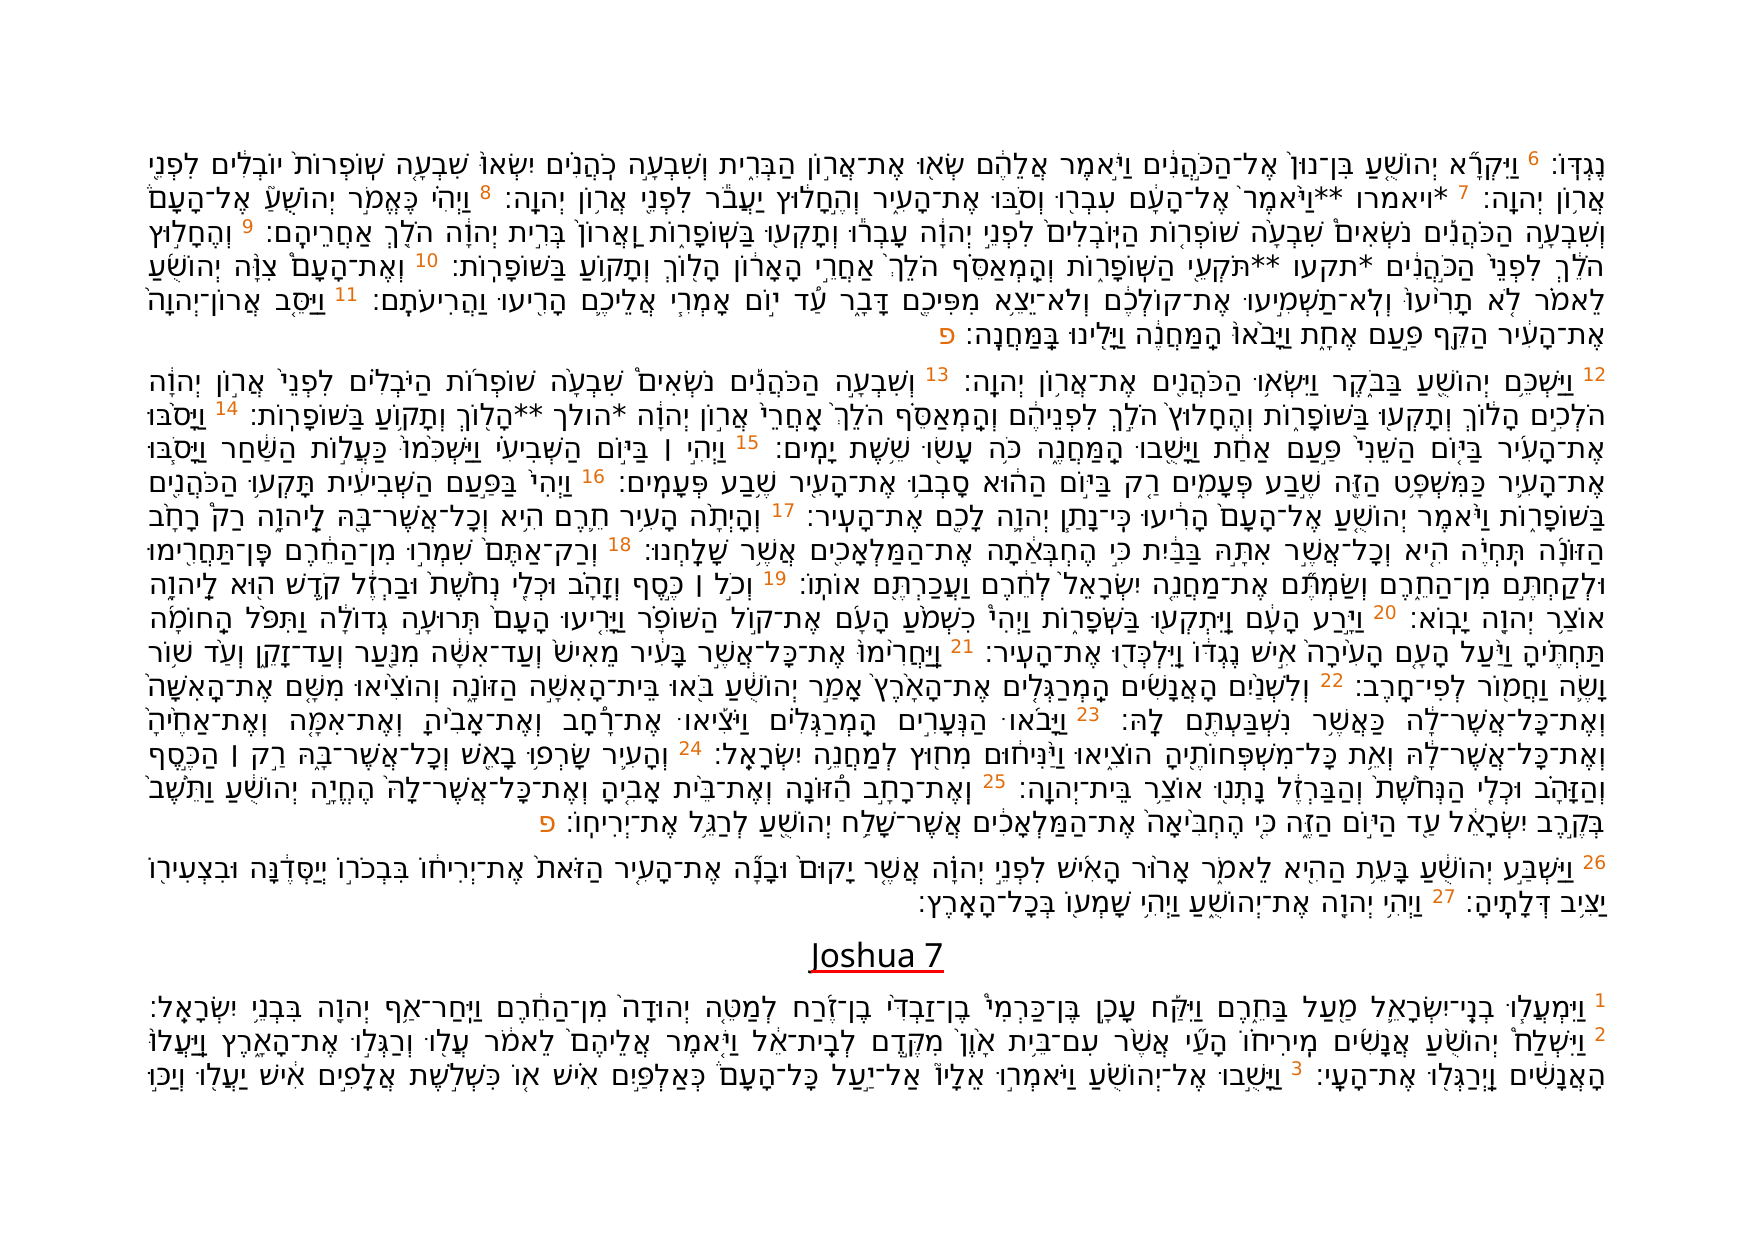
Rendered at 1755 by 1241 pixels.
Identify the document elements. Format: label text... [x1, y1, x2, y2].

text 1 וִֽירִיחוֹ֙ סֹגֶ֣רֶת וּמְסֻגֶּ֔רֶת מִפְּנֵ֖י בְּנֵ֣י יִשְׂרָאֵ֑ל אֵ֥ין יוֹצֵ֖א וְאֵ֥ין בָּֽא׃ ס ‬‬‬2 וַיֹּ֤אמֶר יְהוָה֙ אֶל־יְהוֹשֻׁ֔עַ רְאֵה֙ נָתַ֣תִּי בְיָֽדְךָ֔ אֶת־יְרִיח֖וֹ וְאֶת־מַלְכָּ֑הּ גִּבּוֹרֵ֖י הֶחָֽיִל׃ ‬‬3 וְסַבֹּתֶ֣ם אֶת־הָעִ֗יר כֹּ֚ל אַנְשֵׁ֣י הַמִּלְחָמָ֔ה הַקֵּ֥יף אֶת־הָעִ֖יר פַּ֣עַם אֶחָ֑ת כֹּ֥ה תַעֲשֶׂ֖ה שֵׁ֥שֶׁת יָמִֽים׃ ‬‬4 וְשִׁבְעָ֣ה כֹהֲנִ֡ים יִשְׂאוּ֩ שִׁבְעָ֨ה שׁוֹפְר֤וֹת הַיּֽוֹבְלִים֙ לִפְנֵ֣י הָאָר֔וֹן וּבַיּוֹם֙ הַשְּׁבִיעִ֔י תָּסֹ֥בּוּ אֶת־הָעִ֖יר שֶׁ֣בַע פְּעָמִ֑ים וְהַכֹּ֣הֲנִ֔ים יִתְקְע֖וּ בַּשּׁוֹפָרֽוֹת׃ ‬‬5 וְהָיָ֞ה בִּמְשֹׁ֣ךְ ׀ בְּקֶ֣רֶן הַיּוֹבֵ֗ל *בשמעכם **כְּשָׁמְעֲכֶם֙ אֶת־ק֣וֹל הַשּׁוֹפָ֔ר יָרִ֥יעוּ כָל־הָעָ֖ם תְּרוּעָ֣ה גְדוֹלָ֑ה וְנָ֨פְלָ֜ה חוֹמַ֤ת הָעִיר֙ תַּחְתֶּ֔יהָ וְעָל֥וּ הָעָ֖ם אִ֥ישׁ נֶגְדּֽוֹ׃ ‬‬6 וַיִּקְרָ֞א יְהוֹשֻׁ֤עַ בִּן־נוּן֙ אֶל־הַכֹּ֣הֲנִ֔ים וַיֹּ֣אמֶר אֲלֵהֶ֔ם שְׂא֖וּ אֶת־אֲר֣וֹן הַבְּרִ֑ית וְשִׁבְעָ֣ה כֹֽהֲנִ֗ים יִשְׂאוּ֙ שִׁבְעָ֤ה שֽׁוֹפְרוֹת֙ יוֹבְלִ֔ים לִפְנֵ֖י אֲר֥וֹן יְהוָֽה׃ ‬‬7 *ויאמרו **וַיֹּ֙אמֶר֙ אֶל־הָעָ֔ם עִבְר֖וּ וְסֹ֣בּוּ אֶת־הָעִ֑יר וְהֶ֣חָל֔וּץ יַעֲבֹ֕ר לִפְנֵ֖י אֲר֥וֹן יְהוָֽה׃ ‬‬8 וַיְהִ֗י כֶּאֱמֹ֣ר יְהוֹשֻׁעַ֮ אֶל־הָעָם֒ וְשִׁבְעָ֣ה הַכֹּהֲנִ֡ים נֹשְׂאִים֩ שִׁבְעָ֨ה שׁוֹפְר֤וֹת הַיּֽוֹבְלִים֙ לִפְנֵ֣י יְהוָ֔ה עָבְר֕וּ וְתָקְע֖וּ בַּשּֽׁוֹפָר֑וֹת וֽ͏ַאֲרוֹן֙ בְּרִ֣ית יְהוָ֔ה הֹלֵ֖ךְ אַחֲרֵיהֶֽם׃ ‬‬9 וְהֶחָל֣וּץ הֹלֵ֔ךְ לִפְנֵי֙ הַכֹּ֣הֲנִ֔ים *תקעו **תֹּקְעֵ֖י הַשּֽׁוֹפָר֑וֹת וְהַֽמְאַסֵּ֗ף הֹלֵךְ֙ אַחֲרֵ֣י הָאָר֔וֹן הָל֖וֹךְ וְתָק֥וֹעַ בַּשּׁוֹפָרֽוֹת׃ ‬‬10 וְאֶת־הָעָם֩ צִוָּ֨ה יְהוֹשֻׁ֜עַ לֵאמֹ֗ר לֹ֤א תָרִ֙יעוּ֙ וְלֹֽא־תַשְׁמִ֣יעוּ אֶת־קוֹלְכֶ֔ם וְלֹא־יֵצֵ֥א מִפִּיכֶ֖ם דָּבָ֑ר עַ֠ד י֣וֹם אָמְרִ֧י אֲלֵיכֶ֛ם הָרִ֖יעוּ וַהֲרִיעֹתֶֽם׃ ‬‬11 וַיַּסֵּ֤ב אֲרוֹן־יְהוָה֙ אֶת־הָעִ֔יר הַקֵּ֖ף פַּ֣עַם אֶחָ֑ת וַיָּבֹ֙אוּ֙ הַֽמַּחֲנֶ֔ה וַיָּלִ֖ינוּ בַּֽמַּחֲנֶֽה׃ פ ‬‬ [148, 148, 1606, 351]
text 12 וַיַּשְׁכֵּ֥ם יְהוֹשֻׁ֖עַ בַּבֹּ֑קֶר וַיִּשְׂא֥וּ הַכֹּהֲנִ֖ים אֶת־אֲר֥וֹן יְהוָֽה׃ ‬‬13 וְשִׁבְעָ֣ה הַכֹּהֲנִ֡ים נֹשְׂאִים֩ שִׁבְעָ֨ה שׁוֹפְר֜וֹת הַיֹּבְלִ֗ים לִפְנֵי֙ אֲר֣וֹן יְהוָ֔ה הֹלְכִ֣ים הָל֔וֹךְ וְתָקְע֖וּ בַּשּׁוֹפָר֑וֹת וְהֶחָלוּץ֙ הֹלֵ֣ךְ לִפְנֵיהֶ֔ם וְהֽ͏ַמְאַסֵּ֗ף הֹלֵךְ֙ אֽ͏ַחֲרֵי֙ אֲר֣וֹן יְהוָ֔ה *הולך **הָל֖וֹךְ וְתָק֥וֹעַ בַּשּׁוֹפָרֽוֹת׃ ‬‬14 וַיָּסֹ֨בּוּ אֶת־הָעִ֜יר בַּיּ֤וֹם הַשֵּׁנִי֙ פַּ֣עַם אַחַ֔ת וַיָּשֻׁ֖בוּ הַֽמַּחֲנֶ֑ה כֹּ֥ה עָשׂ֖וּ שֵׁ֥שֶׁת יָמִֽים׃ ‬‬15 וַיְהִ֣י ׀ בַּיּ֣וֹם הַשְּׁבִיעִ֗י וַיַּשְׁכִּ֙מוּ֙ כַּעֲל֣וֹת הַשַּׁ֔חַר וַיָּסֹ֧בּוּ אֶת־הָעִ֛יר כַּמִּשְׁפָּ֥ט הַזֶּ֖ה שֶׁ֣בַע פְּעָמִ֑ים רַ֚ק בַּיּ֣וֹם הַה֔וּא סָבְב֥וּ אֶת־הָעִ֖יר שֶׁ֥בַע פְּעָמִֽים׃ ‬‬16 וַיְהִי֙ בַּפַּ֣עַם הַשְּׁבִיעִ֔ית תָּקְע֥וּ הַכֹּהֲנִ֖ים בַּשּׁוֹפָר֑וֹת וַיֹּ֨אמֶר יְהוֹשֻׁ֤עַ אֶל־הָעָם֙ הָרִ֔יעוּ כִּֽי־נָתַ֧ן יְהוָ֛ה לָכֶ֖ם אֶת־הָעִֽיר׃ ‬‬17 וְהָיְתָ֨ה הָעִ֥יר חֵ֛רֶם הִ֥יא וְכָל־אֲשֶׁר־בָּ֖הּ לַֽיהוָ֑ה רַק֩ רָחָ֨ב הַזּוֹנָ֜ה תִּֽחְיֶ֗ה הִ֚יא וְכָל־אֲשֶׁ֣ר אִתָּ֣הּ בַּבַּ֔יִת כִּ֣י הֶחְבְּאַ֔תָה אֶת־הַמַּלְאָכִ֖ים אֲשֶׁ֥ר שָׁלָֽחְנוּ׃ ‬‬18 וְרַק־אַתֶּם֙ שִׁמְר֣וּ מִן־הַחֵ֔רֶם פֶּֽן־תַּחֲרִ֖ימוּ וּלְקַחְתֶּ֣ם מִן־הַחֵ֑רֶם וְשַׂמְתֶּ֞ם אֶת־מַחֲנֵ֤ה יִשְׂרָאֵל֙ לְחֵ֔רֶם וַעֲכַרְתֶּ֖ם אוֹתֽוֹ׃ ‬‬19 וְכֹ֣ל ׀ כֶּ֣סֶף וְזָהָ֗ב וּכְלֵ֤י נְחֹ֙שֶׁת֙ וּבַרְזֶ֔ל קֹ֥דֶשׁ ה֖וּא לַֽיהוָ֑ה אוֹצַ֥ר יְהוָ֖ה יָבֽוֹא׃ ‬‬20 וַיָּ֣רַע הָעָ֔ם וַֽיִּתְקְע֖וּ בַּשֹּֽׁפָר֑וֹת וַיְהִי֩ כִשְׁמֹ֨עַ הָעָ֜ם אֶת־ק֣וֹל הַשּׁוֹפָ֗ר וַיָּרִ֤יעוּ הָעָם֙ תְּרוּעָ֣ה גְדוֹלָ֔ה וַתִּפֹּ֨ל הַֽחוֹמָ֜ה תַּחְתֶּ֗יהָ וַיַּ֨עַל הָעָ֤ם הָעִ֙ירָה֙ אִ֣ישׁ נֶגְדּ֔וֹ וַֽיִּלְכְּד֖וּ אֶת־הָעִֽיר׃ ‬‬21 וַֽיַּחֲרִ֙ימוּ֙ אֶת־כָּל־אֲשֶׁ֣ר בָּעִ֔יר מֵאִישׁ֙ וְעַד־אִשָּׁ֔ה מִנַּ֖עַר וְעַד־זָקֵ֑ן וְעַ֨ד שׁ֥וֹר וָשֶׂ֛ה וַחֲמ֖וֹר לְפִי־חָֽרֶב׃ ‬‬22 וְלִשְׁנַ֨יִם הָאֲנָשִׁ֜ים הַֽמְרַגְּלִ֤ים אֶת־הָאָ֙רֶץ֙ אָמַ֣ר יְהוֹשֻׁ֔עַ בֹּ֖אוּ בֵּית־הָאִשָּׁ֣ה הַזּוֹנָ֑ה וְהוֹצִ֨יאוּ מִשָּׁ֤ם אֶת־הָֽאִשָּׁה֙ וְאֶת־כָּל־אֲשֶׁר־לָ֔הּ כַּאֲשֶׁ֥ר נִשְׁבַּעְתֶּ֖ם לָֽהּ׃ ‬‬23 וַיָּבֹ֜אוּ הַנְּעָרִ֣ים הַֽמְרַגְּלִ֗ים וַיֹּצִ֡יאוּ אֶת־רָ֠חָב וְאֶת־אָבִ֨יהָ וְאֶת־אִמָּ֤הּ וְאֶת־אַחֶ֙יהָ֙ וְאֶת־כָּל־אֲשֶׁר־לָ֔הּ וְאֵ֥ת כָּל־מִשְׁפְּחוֹתֶ֖יהָ הוֹצִ֑יאוּ וַיַּ֨נִּיח֔וּם מִח֖וּץ לְמַחֲנֵ֥ה יִשְׂרָאֵֽל׃ ‬‬24 וְהָעִ֛יר שָׂרְפ֥וּ בָאֵ֖שׁ וְכָל־אֲשֶׁר־בָּ֑הּ רַ֣ק ׀ הַכֶּ֣סֶף וְהַזָּהָ֗ב וּכְלֵ֤י הַנְּחֹ֙שֶׁת֙ וְהַבַּרְזֶ֔ל נָתְנ֖וּ אוֹצַ֥ר בֵּית־יְהוָֽה׃ ‬‬25 וְֽאֶת־רָחָ֣ב הַ֠זּוֹנָה וְאֶת־בֵּ֨ית אָבִ֤יהָ וְאֶת־כָּל־אֲשֶׁר־לָהּ֙ הֶחֱיָ֣ה יְהוֹשֻׁ֔עַ וַתֵּ֙שֶׁב֙ בְּקֶ֣רֶב יִשְׂרָאֵ֔ל עַ֖ד הַיּ֣וֹם הַזֶּ֑ה כִּ֤י הֶחְבִּ֙יאָה֙ אֶת־הַמַּלְאָכִ֔ים אֲשֶׁר־שָׁלַ֥ח יְהוֹשֻׁ֖עַ לְרַגֵּ֥ל אֶת־יְרִיחֽוֹ׃ פ ‬‬ [148, 364, 1606, 839]
text 26 וַיַּשְׁבַּ֣ע יְהוֹשֻׁ֔עַ בָּעֵ֥ת הַהִ֖יא לֵאמֹ֑ר אָר֨וּר הָאִ֜ישׁ לִפְנֵ֣י יְהוָ֗ה אֲשֶׁ֤ר יָקוּם֙ וּבָנָ֞ה אֶת־הָעִ֤יר הַזֹּאת֙ אֶת־יְרִיח֔וֹ בִּבְכֹר֣וֹ יְיַסְּדֶ֔נָּה וּבִצְעִיר֖וֹ יַצִּ֥יב דְּלָתֶֽיהָ׃ ‬‬27 וַיְהִ֥י יְהוָ֖ה אֶת־יְהוֹשֻׁ֑עַ וַיְהִ֥י שָׁמְע֖וֹ בְּכָל־הָאָֽרֶץ׃ ‬‬ [148, 852, 1606, 920]
text 1 וַיִּמְעֲל֧וּ בְנֵֽי־יִשְׂרָאֵ֛ל מַ֖עַל בַּחֵ֑רֶם וַיִּקַּ֡ח עָכָ֣ן בֶּן־כַּרְמִי֩ בֶן־זַבְדִּ֨י בֶן־זֶ֜רַח לְמַטֵּ֤ה יְהוּדָה֙ מִן־הַחֵ֔רֶם וַיִּֽחַר־אַ֥ף יְהוָ֖ה בִּבְנֵ֥י יִשְׂרָאֵֽל׃ 2 וַיִּשְׁלַח֩ יְהוֹשֻׁ֨עַ אֲנָשִׁ֜ים מִֽירִיח֗וֹ הָעַ֞י אֲשֶׁ֨ר עִם־בֵּ֥ית אָ֙וֶן֙ מִקֶּ֣דֶם לְבֵֽית־אֵ֔ל וַיֹּ֤אמֶר אֲלֵיהֶם֙ לֵאמֹ֔ר עֲל֖וּ וְרַגְּל֣וּ אֶת־הָאָ֑רֶץ וַֽיַּעֲלוּ֙ הָאֲנָשִׁ֔ים וַֽיְרַגְּל֖וּ אֶת־הָעָֽי׃ ‬‬3 וַיָּשֻׁ֣בוּ אֶל־יְהוֹשֻׁ֗עַ וַיֹּאמְר֣וּ אֵלָיו֮ אַל־יַ֣עַל כָּל־הָעָם֒ כְּאַלְפַּ֣יִם אִ֗ישׁ א֚וֹ כִּשְׁלֹ֣שֶׁת אֲלָפִ֣ים אִ֔ישׁ יַעֲל֖וּ וְיַכּ֣וּ אֶת־הָעָ֑י אַל־תְּיַגַּע־שָׁ֙מָּה֙ אֶת־כָּל־הָעָ֔ם כִּ֥י מְעַ֖ט הֵֽמָּה׃ ‬‬4 וַיַּעֲל֤וּ מִן־הָעָם֙ שָׁ֔מָּה כִּשְׁלֹ֥שֶׁת אֲלָפִ֖ים אִ֑ישׁ וַיָּנֻ֕סוּ לִפְנֵ֖י אַנְשֵׁ֥י הָעָֽי׃ ‬‬5 וַיַּכּ֨וּ מֵהֶ֜ם אַנְשֵׁ֣י הָעַ֗י כִּשְׁלֹשִׁ֤ים וְשִׁשָּׁה֙ אִ֔ישׁ וַֽיִּרְדְּפ֞וּם לִפְנֵ֤י הַשַּׁ֙עַר֙ עַד־הַשְּׁבָרִ֔ים וַיַּכּ֖וּם בַּמּוֹרָ֑ד וַיִּמַּ֥ס לְבַב־הָעָ֖ם וַיְהִ֥י לְמָֽיִם׃ ‬‬6 וַיִּקְרַ֨ע יְהוֹשֻׁ֜עַ שִׂמְלֹתָ֗יו וַיִּפֹּל֩ עַל־פָּנָ֨יו אַ֜רְצָה לִפְנֵ֨י אֲר֤וֹן יְהוָה֙ עַד־הָעֶ֔רֶב ה֖וּא וְזִקְנֵ֣י יִשְׂרָאֵ֑ל וַיַּעֲל֥וּ עָפָ֖ר עַל־רֹאשָֽׁם׃ ‬‬7 וַיֹּ֨אמֶר יְהוֹשֻׁ֜עַ אֲהָ֣הּ ׀ אֲדֹנָ֣י יְהוִ֗ה לָ֠מָה הֵעֲבַ֨רְתָּ הַעֲבִ֜יר אֶת־הָעָ֤ם הַזֶּה֙ אֶת־הַיַּרְדֵּ֔ן לָתֵ֥ת אֹתָ֛נוּ בְּיַ֥ד הָאֱמֹרִ֖י לְהַאֲבִידֵ֑נוּ וְלוּ֙ הוֹאַ֣לְנוּ וַנֵּ֔שֶׁב בְּעֵ֖בֶר הַיַּרְדֵּֽן׃ ‬‬8 בִּ֖י אֲדֹנָ֑י מָ֣ה אֹמַ֔ר אַ֠חֲרֵי אֲשֶׁ֨ר הָפַ֧ךְ יִשְׂרָאֵ֛ל עֹ֖רֶף לִפְנֵ֥י אֹיְבָֽיו׃ ‬‬9 וְיִשְׁמְע֣וּ הַֽכְּנַעֲנִ֗י וְכֹל֙ יֹשְׁבֵ֣י הָאָ֔רֶץ וְנָסַ֣בּוּ עָלֵ֔ינוּ וְהִכְרִ֥יתוּ אֶת־שְׁמֵ֖נוּ מִן־הָאָ֑רֶץ וּמַֽה־תַּעֲשֵׂ֖ה לְשִׁמְךָ֥ הַגָּדֽוֹל׃ ס ‬‬10 וַיֹּ֧אמֶר יְהוָ֛ה אֶל־יְהוֹשֻׁ֖עַ קֻ֣ם לָ֑ךְ לָ֣מָּה זֶּ֔ה אַתָּ֖ה נֹפֵ֥ל עַל־פָּנֶֽיךָ׃ ‬‬11 חָטָא֙ יִשְׂרָאֵ֔ל וְגַם֙ עָבְר֣וּ אֶת־בְּרִיתִ֔י אֲשֶׁ֥ר צִוִּ֖יתִי אוֹתָ֑ם וְגַ֤ם לָֽקְחוּ֙ מִן־הַחֵ֔רֶם וְגַ֤ם גָּֽנְבוּ֙ וְגַ֣ם כִּֽחֲשׁ֔וּ וְגַ֖ם שָׂ֥מוּ בִכְלֵיהֶֽם׃ ‬‬12 וְלֹ֨א יֻכְל֜וּ בְּנֵ֣י יִשְׂרָאֵ֗ל לָקוּם֙ לִפְנֵ֣י אֹיְבֵיהֶ֔ם עֹ֗רֶף יִפְנוּ֙ לִפְנֵ֣י אֹֽיְבֵיהֶ֔ם כִּ֥י הָי֖וּ לְחֵ֑רֶם לֹ֤א אוֹסִיף֙ לִֽהְי֣וֹת עִמָּכֶ֔ם אִם־לֹ֥א תַשְׁמִ֛ידוּ הַחֵ֖רֶם מִֽקִּרְבְּכֶֽם׃ ‬‬13 קֻ֚ם קַדֵּ֣שׁ אֶת־הָעָ֔ם וְאָמַרְתָּ֖ הִתְקַדְּשׁ֣וּ לְמָחָ֑ר כִּ֣י כֹה֩ אָמַ֨ר יְהוָ֜ה אֱלֹהֵ֣י יִשְׂרָאֵ֗ל חֵ֤רֶם בְּקִרְבְּךָ֙ יִשְׂרָאֵ֔ל לֹ֣א תוּכַ֗ל לָקוּם֙ לִפְנֵ֣י אֹיְבֶ֔יךָ עַד־הֲסִירְכֶ֥ם הַחֵ֖רֶם מִֽקִּרְבְּכֶֽם׃ ‬‬14 וְנִקְרַבְתֶּ֥ם בַּבֹּ֖קֶר לְשִׁבְטֵיכֶ֑ם וְהָיָ֡ה הַשֵּׁבֶט֩ אֲשֶׁר־יִלְכְּדֶ֨נּוּ יְהוָ֜ה יִקְרַ֣ב לַמִּשְׁפָּח֗וֹת וְהַמִּשְׁפָּחָ֞ה אֲשֶֽׁר־יִלְכְּדֶ֤נָּה יְהוָה֙ תִּקְרַ֣ב לַבָּתִּ֔ים וְהַבַּ֙יִת֙ אֲשֶׁ֣ר יִלְכְּדֶ֣נּוּ יְהוָ֔ה יִקְרַ֖ב לַגְּבָרִֽים׃ ‬‬15 וְהָיָה֙ הַנִּלְכָּ֣ד בַּחֵ֔רֶם יִשָּׂרֵ֣ף בָּאֵ֔שׁ אֹת֖וֹ וְאֶת־כָּל־אֲשֶׁר־ל֑וֹ כִּ֤י עָבַר֙ אֶת־בְּרִ֣ית יְהוָ֔ה וְכִֽי־עָשָׂ֥ה נְבָלָ֖ה בְּיִשְׂרָאֵֽל׃ ‬‬16 וַיַּשְׁכֵּ֤ם יְהוֹשֻׁ֙עַ֙ בַּבֹּ֔קֶר וַיַּקְרֵ֥ב אֶת־יִשְׂרָאֵ֖ל לִשְׁבָטָ֑יו וַיִּלָּכֵ֖ד שֵׁ֥בֶט יְהוּדָֽה׃ ‬‬17 וַיַּקְרֵב֙ אֶת־מִשְׁפַּ֣חַת יְהוּדָ֔ה וַיִּלְכֹּ֕ד אֵ֖ת מִשְׁפַּ֣חַת הַזַּרְחִ֑י וַיַּקְרֵ֞ב אֶת־מִשְׁפַּ֤חַת הַזַּרְחִי֙ לַגְּבָרִ֔ים וַיִּלָּכֵ֖ד זַבְדִּֽי׃ ‬‬18 וַיַּקְרֵ֥ב אֶת־בֵּית֖וֹ לַגְּבָרִ֑ים וַיִּלָּכֵ֗ד עָכָ֞ן בֶּן־כַּרְמִ֧י בֶן־זַבְדִּ֛י בֶּן־זֶ֖רַח לְמַטֵּ֥ה יְהוּדָֽה׃ ‬‬19 וַיֹּ֨אמֶר יְהוֹשֻׁ֜עַ אֶל־עָכָ֗ן בְּנִי֙ שִֽׂים־נָ֣א כָב֗וֹד לַֽיהוָ֛ה אֱלֹהֵ֥י יִשְׂרָאֵ֖ל וְתֶן־ל֣וֹ תוֹדָ֑ה וְהַגֶּד־נָ֥א לִי֙ מֶ֣ה עָשִׂ֔יתָ אַל־תְּכַחֵ֖ד מִמֶּֽנִּי׃ ‬‬20 וַיַּ֧עַן עָכָ֛ן אֶת־יְהוֹשֻׁ֖עַ וַיֹּאמַ֑ר אָמְנָ֗ה אָנֹכִ֤י חָטָ֙אתִי֙ לַֽיהוָה֙ אֱלֹהֵ֣י יִשְׂרָאֵ֔ל וְכָזֹ֥את וְכָזֹ֖את עָשִֽׂיתִי׃ ‬‬21 *ואראה **וָאֵ֣רֶא בַשָּׁלָ֡ל אַדֶּ֣רֶת שִׁנְעָר֩ אַחַ֨ת טוֹבָ֜ה וּמָאתַ֧יִם שְׁקָלִ֣ים כֶּ֗סֶף וּלְשׁ֨וֹן זָהָ֤ב אֶחָד֙ חֲמִשִּׁ֤ים שְׁקָלִים֙ מִשְׁקָל֔וֹ וָֽאֶחְמְדֵ֖ם וָֽאֶקָּחֵ֑ם וְהִנָּ֨ם טְמוּנִ֥ים בָּאָ֛רֶץ בְּת֥וֹךְ הָאֽ͏ָהֳלִ֖י וְהַכֶּ֥סֶף תַּחְתֶּֽיהָ׃ ‬‬22 וַיִּשְׁלַ֤ח יְהוֹשֻׁ֙עַ֙ מַלְאָכִ֔ים וַיָּרֻ֖צוּ הָאֹ֑הֱלָה וְהִנֵּ֧ה טְמוּנָ֛ה בְּאָהֳל֖וֹ וְהַכֶּ֥סֶף תַּחְתֶּֽיהָ׃ ‬‬23 וַיִּקָּחוּם֙ מִתּ֣וֹךְ הָאֹ֔הֶל וַיְבִאוּם֙ אֶל־יְהוֹשֻׁ֔עַ וְאֶ֖ל כָּל־בְּנֵ֣י יִשְׂרָאֵ֑ל וַיַּצִּקֻ֖ם לִפְנֵ֥י יְהוָֽה׃ ‬‬24 וַיִּקַּ֣ח יְהוֹשֻׁ֣עַ אֶת־עָכָ֣ן בֶּן־זֶ֡רַח וְאֶת־הַכֶּ֣סֶף וְאֶת־הָאַדֶּ֣רֶת וְֽאֶת־לְשׁ֣וֹן הַזָּהָ֡ב וְֽאֶת־בָּנָ֡יו וְֽאֶת־בְּנֹתָ֡יו וְאֶת־שׁוֹרוֹ֩ וְאֶת־חֲמֹר֨וֹ וְאֶת־צֹאנ֤וֹ וְאֶֽת־אָהֳלוֹ֙ וְאֶת־כָּל־אֲשֶׁר־ל֔וֹ וְכָל־יִשְׂרָאֵ֖ל עִמּ֑וֹ וַיַּעֲל֥וּ אֹתָ֖ם עֵ֥מֶק עָכֽוֹר׃ ‬‬25 וַיֹּ֤אמֶר יְהוֹשֻׁ֙עַ֙ מֶ֣ה עֲכַרְתָּ֔נוּ יַעְכֳּרְךָ֥ יְהוָ֖ה בַּיּ֣וֹם הַזֶּ֑ה וַיִּרְגְּמ֨וּ אֹת֤וֹ כָל־יִשְׂרָאֵל֙ אֶ֔בֶן וַיִּשְׂרְפ֤וּ אֹתָם֙ בָּאֵ֔שׁ וַיִּסְקְל֥וּ אֹתָ֖ם בָּאֲבָנִֽים׃ ‬‬26 וַיָּקִ֨ימוּ עָלָ֜יו גַּל־אֲבָנִ֣ים גָּד֗וֹל עַ֚ד הַיּ֣וֹם הַזֶּ֔ה וַיָּ֥שָׁב יְהוָ֖ה מֵחֲר֣וֹן אַפּ֑וֹ עַל־כֵּ֠ן קָרָ֞א שֵׁ֣ם הַמָּק֤וֹם הַהוּא֙ עֵ֣מֶק עָכ֔וֹר עַ֖ד הַיּ֥וֹם הַזֶּֽה׃ פ ‬‬ [148, 990, 1606, 1092]
text Joshua 7 [148, 932, 1606, 978]
